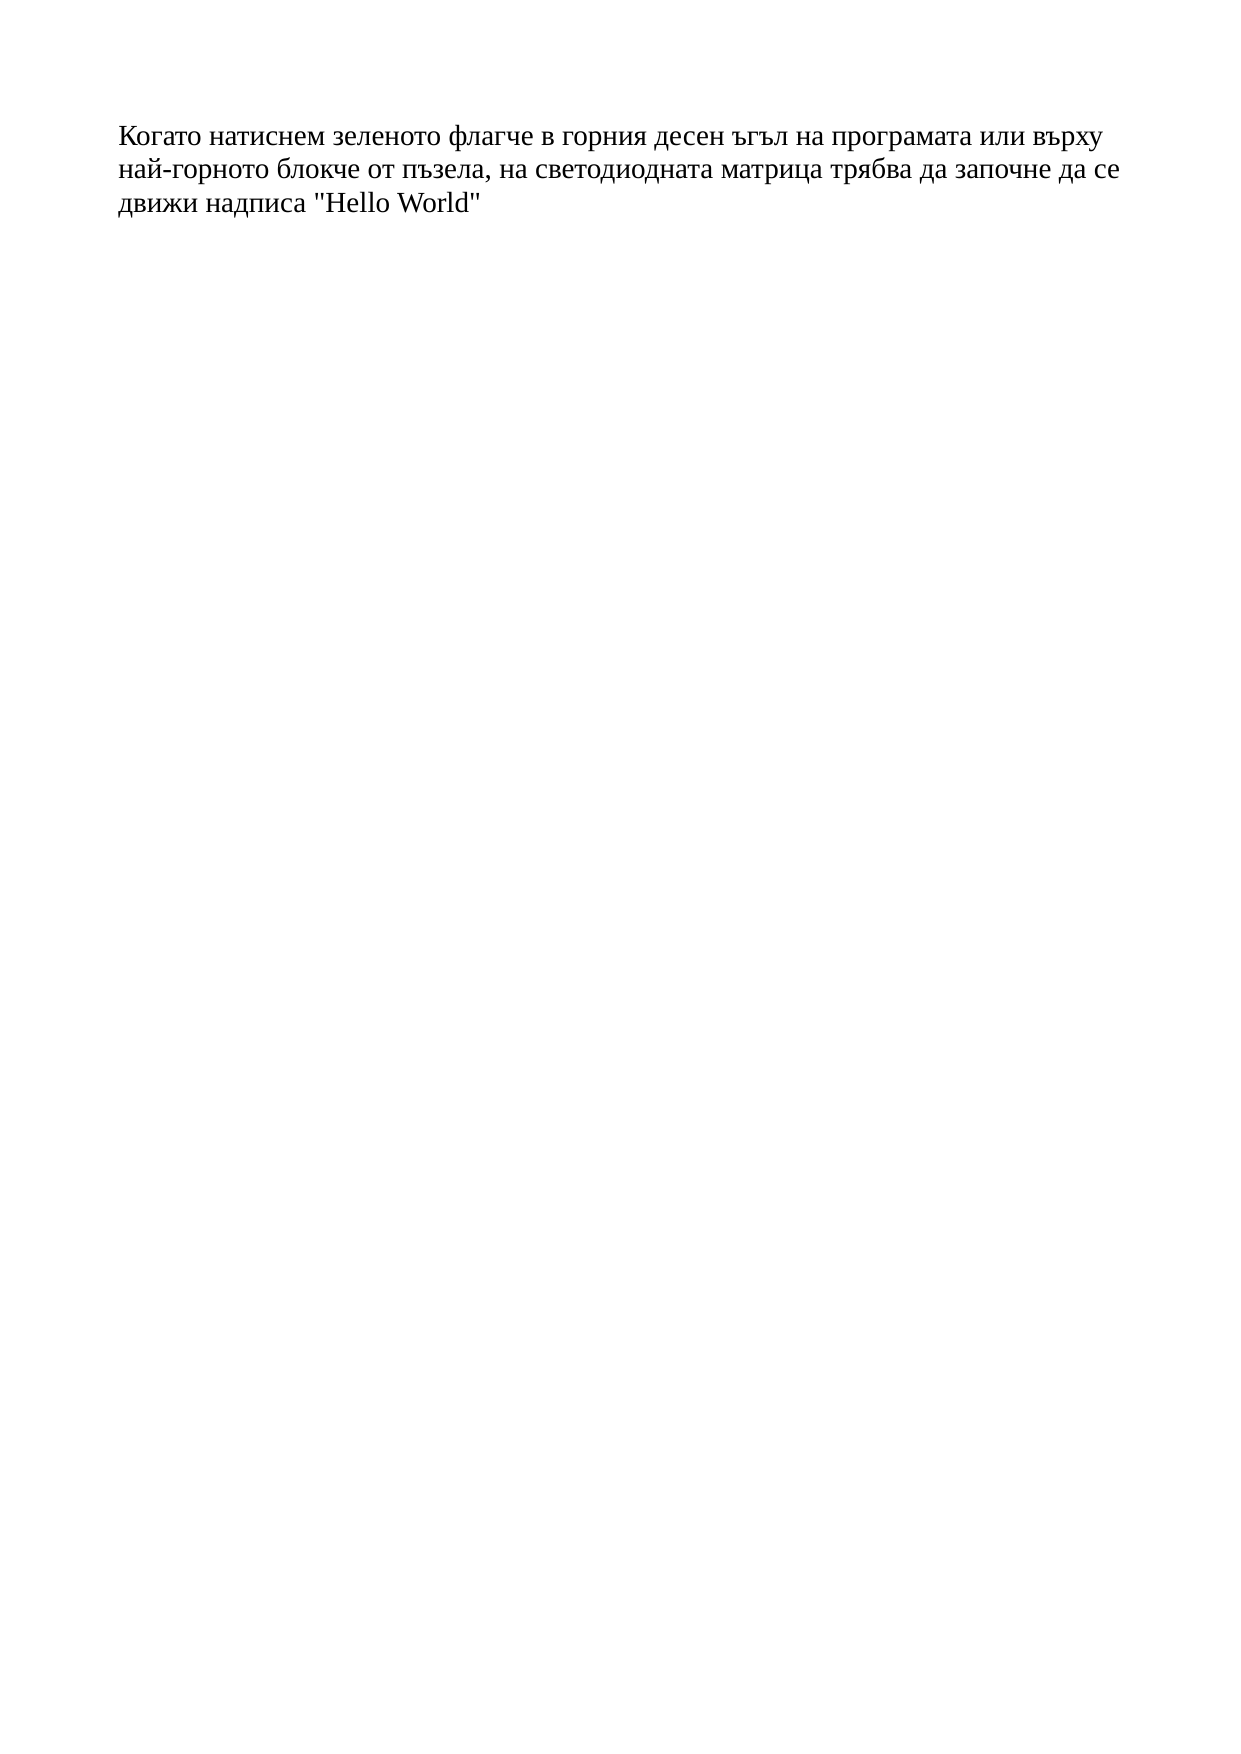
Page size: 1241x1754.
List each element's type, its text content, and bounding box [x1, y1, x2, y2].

text Когато натиснем зеленото флагче в горния десен ъгъл на програмата или върху най-горното блокче от пъзела, на светодиодната матрица трябва да започне да се движи надписа "Hello World" [118, 118, 1122, 219]
